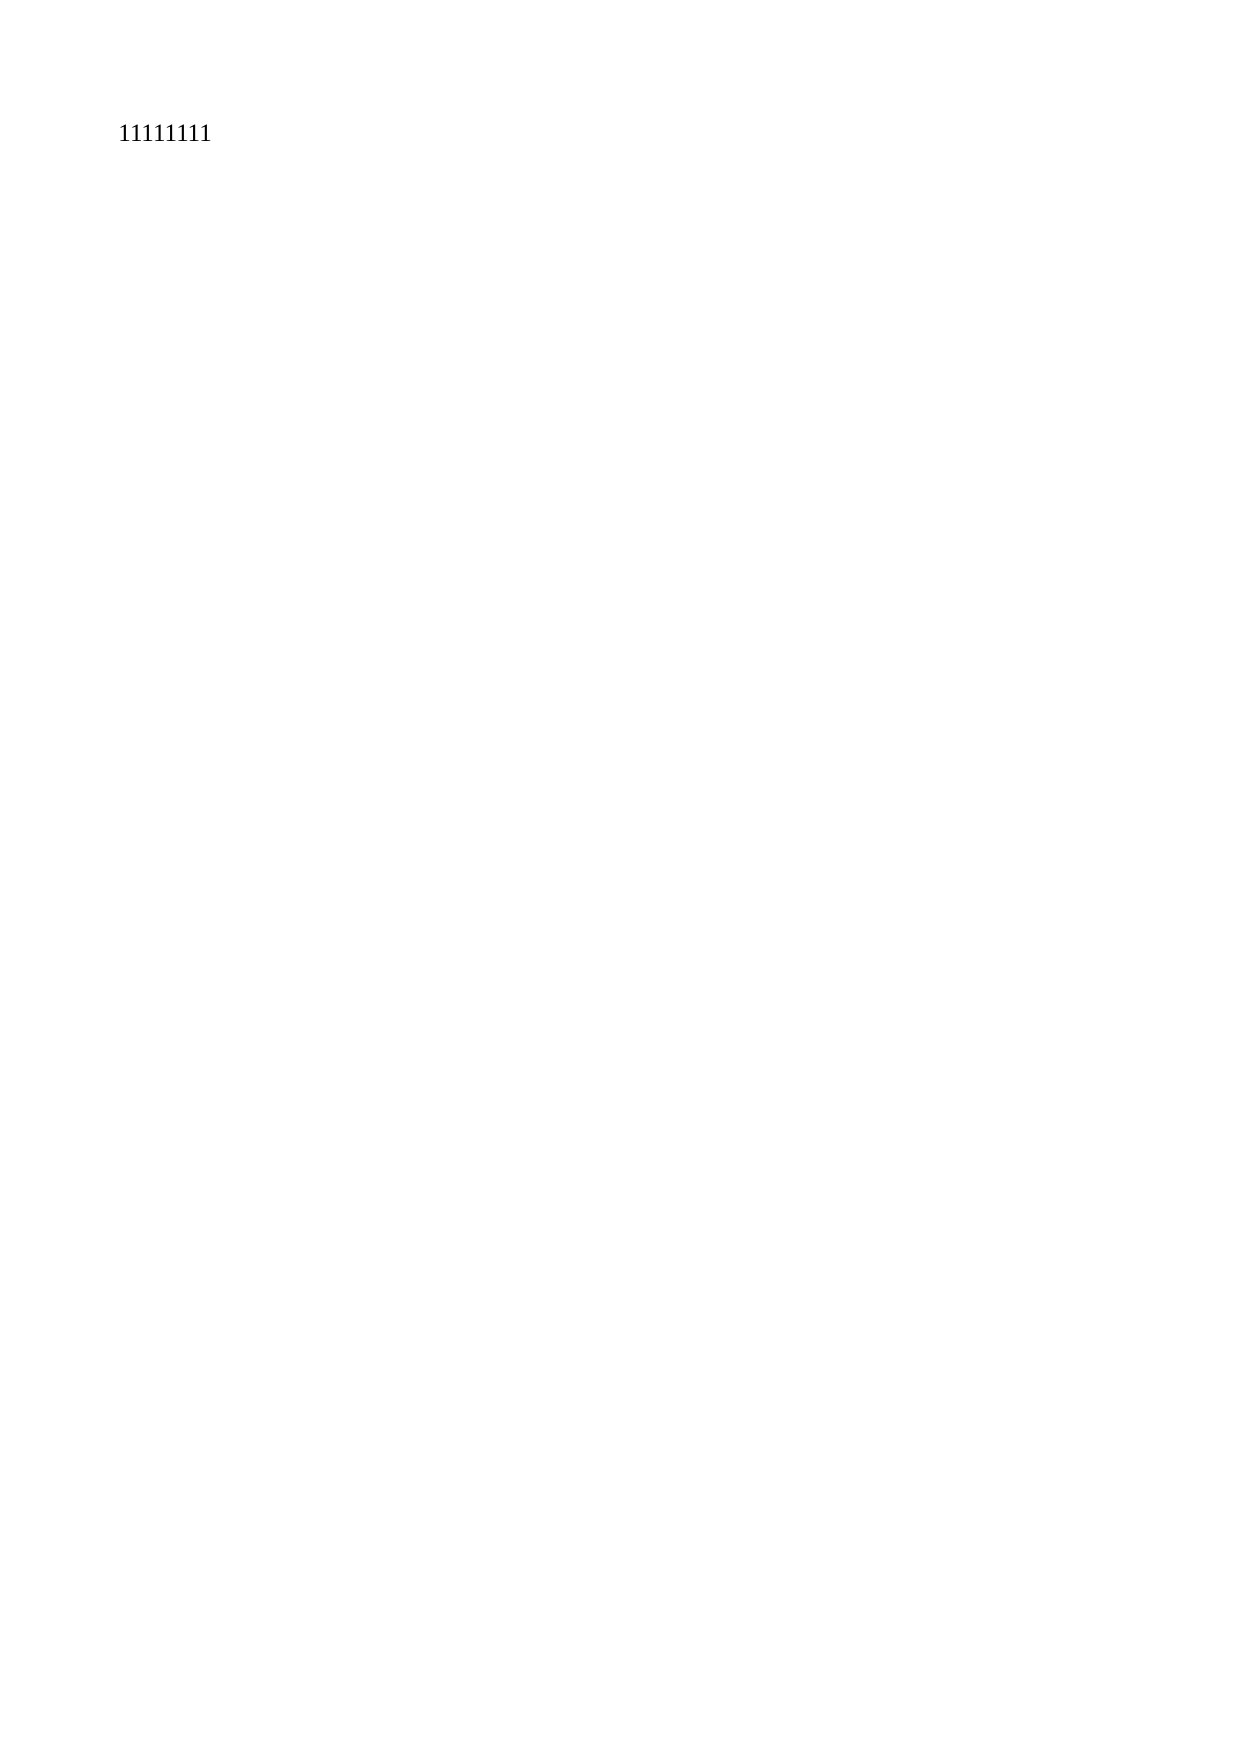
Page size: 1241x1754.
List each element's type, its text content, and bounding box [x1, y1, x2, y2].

text 11111111 [118, 118, 1122, 147]
